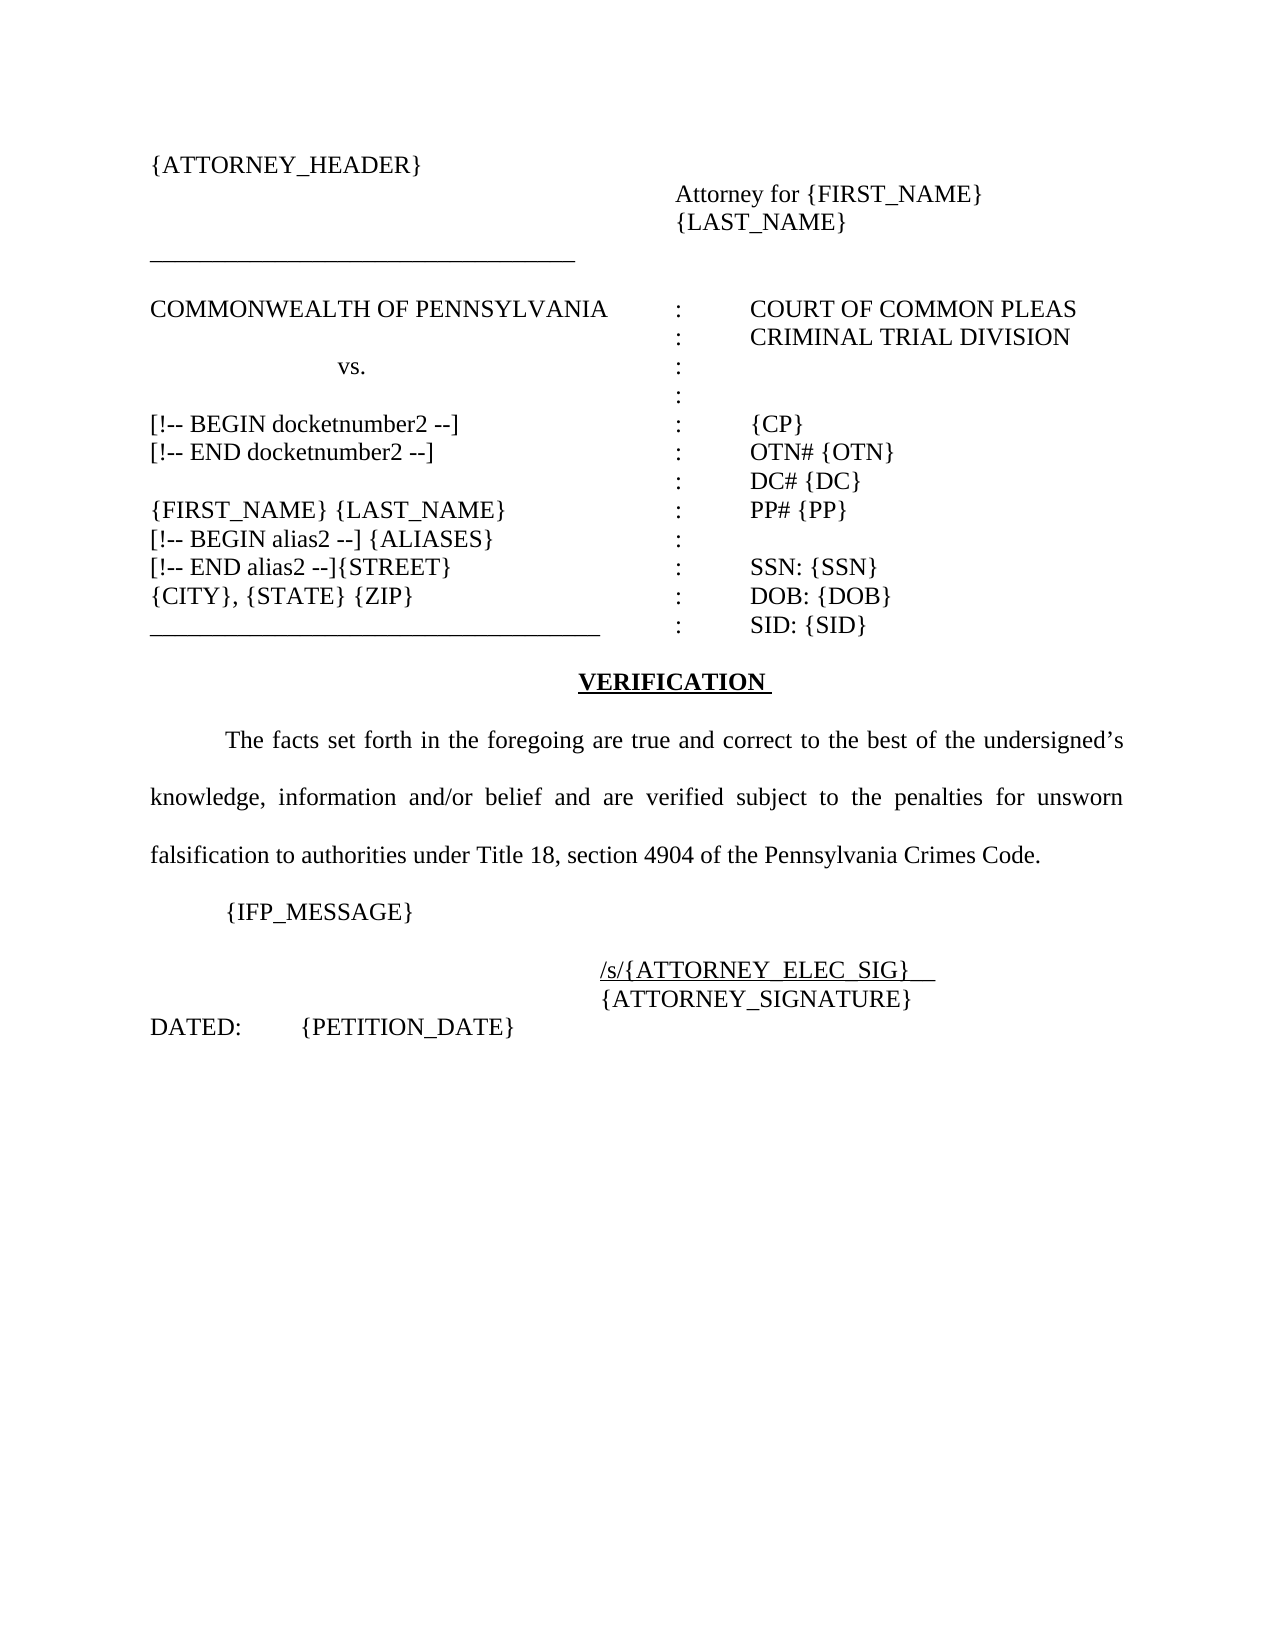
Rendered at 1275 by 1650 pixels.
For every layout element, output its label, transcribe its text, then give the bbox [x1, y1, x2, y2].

text {FIRST_NAME} {LAST_NAME} : PP# {PP} [150, 495, 1125, 524]
text __________________________________ [150, 236, 1125, 265]
text [!-- BEGIN docketnumber2 --] : {CP} [150, 409, 1125, 437]
text ____________________________________ : SID: {SID} [150, 610, 1125, 639]
text VERIFICATION [150, 667, 1125, 696]
text COMMONWEALTH OF PENNSYLVANIA : COURT OF COMMON PLEAS [150, 294, 1125, 322]
text {IFP_MESSAGE} [150, 897, 1125, 926]
text [!-- END alias2 --]{STREET} : SSN: {SSN} [150, 552, 1125, 581]
text [!-- BEGIN alias2 --] {ALIASES} : [150, 524, 1125, 552]
text {ATTORNEY_SIGNATURE} [150, 984, 1125, 1012]
text : DC# {DC} [150, 466, 1125, 495]
text /s/{ATTORNEY_ELEC_SIG}__ [150, 955, 1125, 984]
text : [150, 380, 1125, 409]
text Attorney for {FIRST_NAME} {LAST_NAME} [150, 179, 1125, 236]
text {ATTORNEY_HEADER} [150, 150, 1125, 179]
text vs. : [150, 351, 1125, 380]
text {CITY}, {STATE} {ZIP} : DOB: {DOB} [150, 581, 1125, 610]
text The facts set forth in the foregoing are true and correct to the best of the undersigned’s knowledge, information and/or belief and are verified subject to the penalties for unsworn falsification to authorities under Title 18, section 4904 of the Pennsylvania Crimes Code. [150, 725, 1125, 869]
text : CRIMINAL TRIAL DIVISION [150, 322, 1125, 351]
text [!-- END docketnumber2 --] : OTN# {OTN} [150, 437, 1125, 466]
text DATED: {PETITION_DATE} [150, 1012, 1125, 1041]
